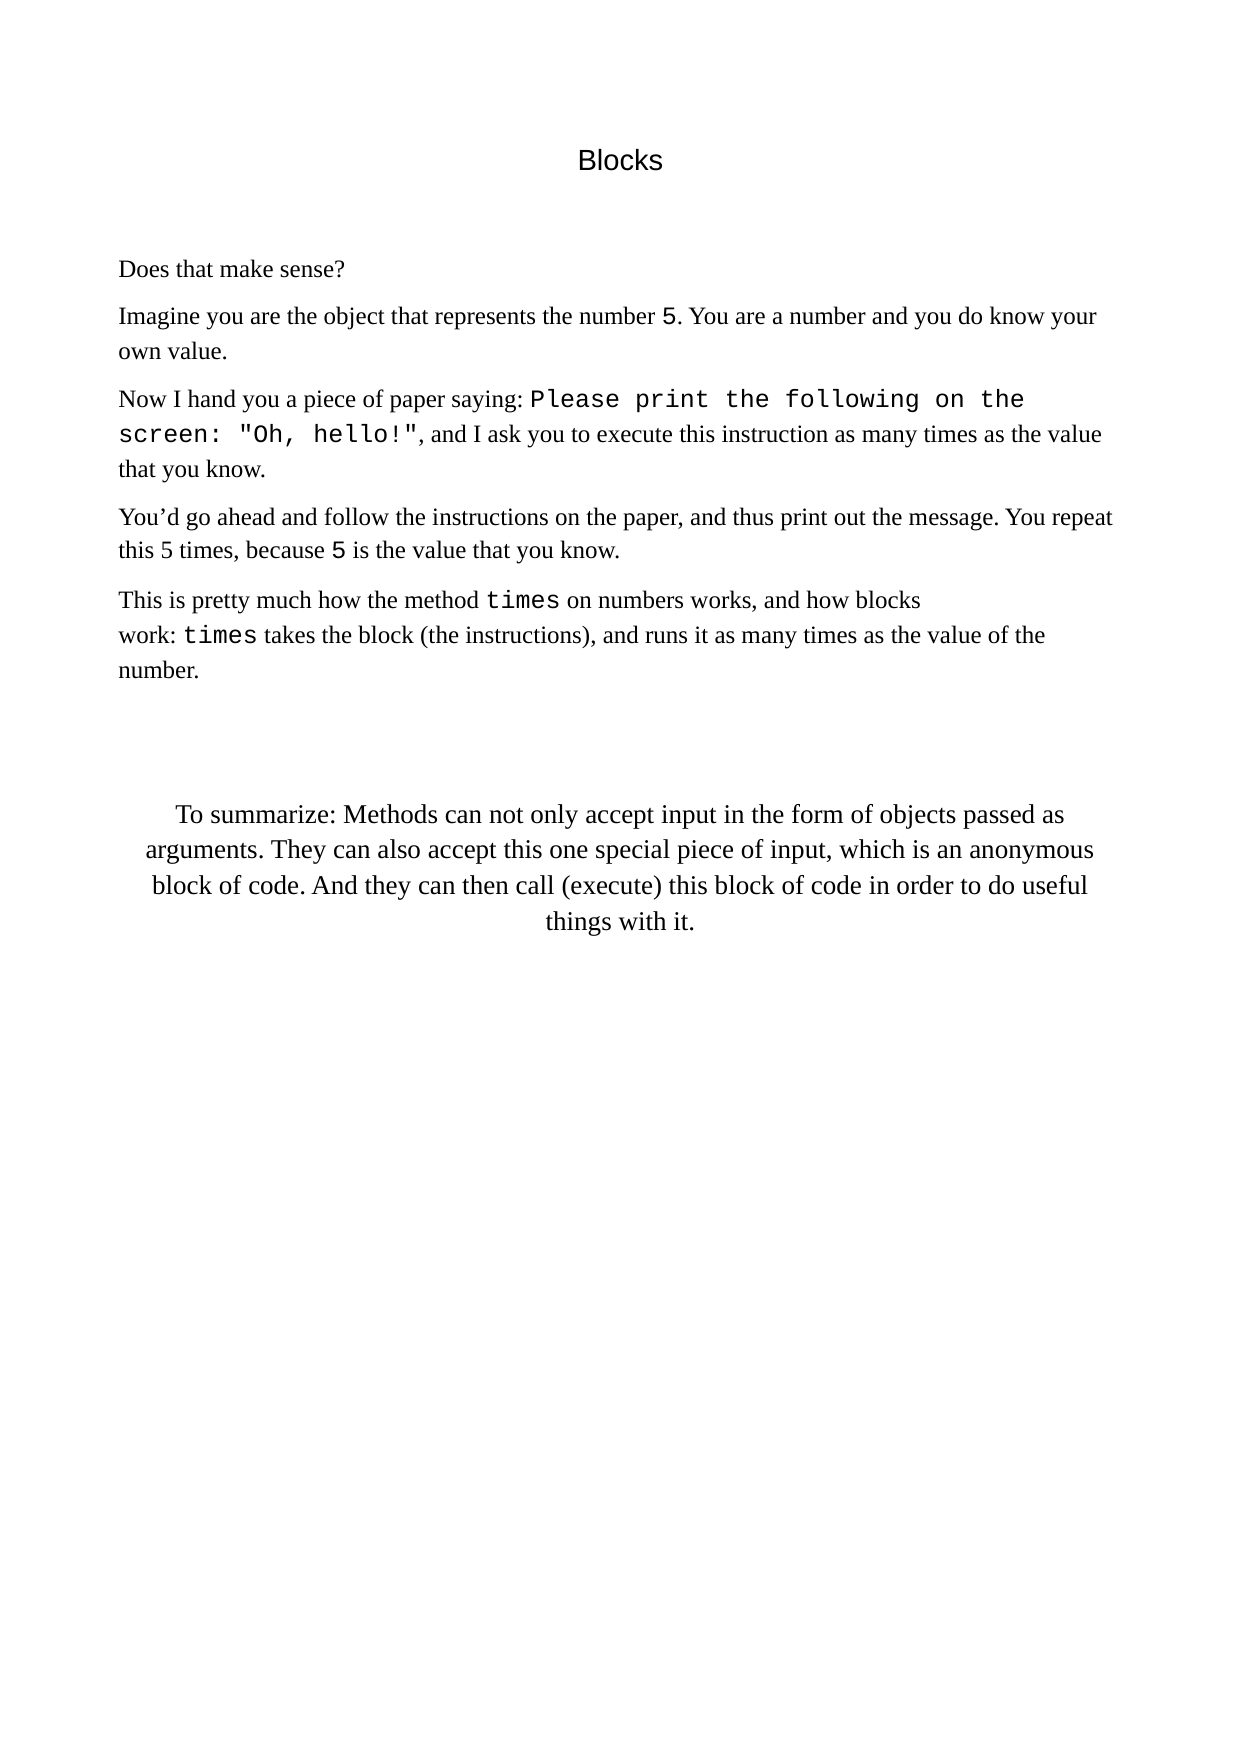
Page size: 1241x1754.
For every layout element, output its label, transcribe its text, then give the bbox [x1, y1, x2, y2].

text This is pretty much how the method times on numbers works, and how blocks work: times takes the block (the instructions), and runs it as many times as the value of the number. [118, 585, 1122, 684]
text Now I hand you a piece of paper saying: Please print the following on the screen: "Oh, hello!", and I ask you to execute this instruction as many times as the value that you know. [118, 384, 1122, 483]
text Imagine you are the object that represents the number 5. You are a number and you do know your own value. [118, 301, 1122, 365]
text Does that make sense? [118, 254, 1122, 282]
text You’d go ahead and follow the instructions on the paper, and thus print out the message. You repeat this 5 times, because 5 is the value that you know. [118, 502, 1122, 566]
text To summarize: Methods can not only accept input in the form of objects passed as arguments. They can also accept this one special piece of input, which is an anonymous block of code. And they can then call (execute) this block of code in order to do useful things with it. [118, 798, 1122, 936]
